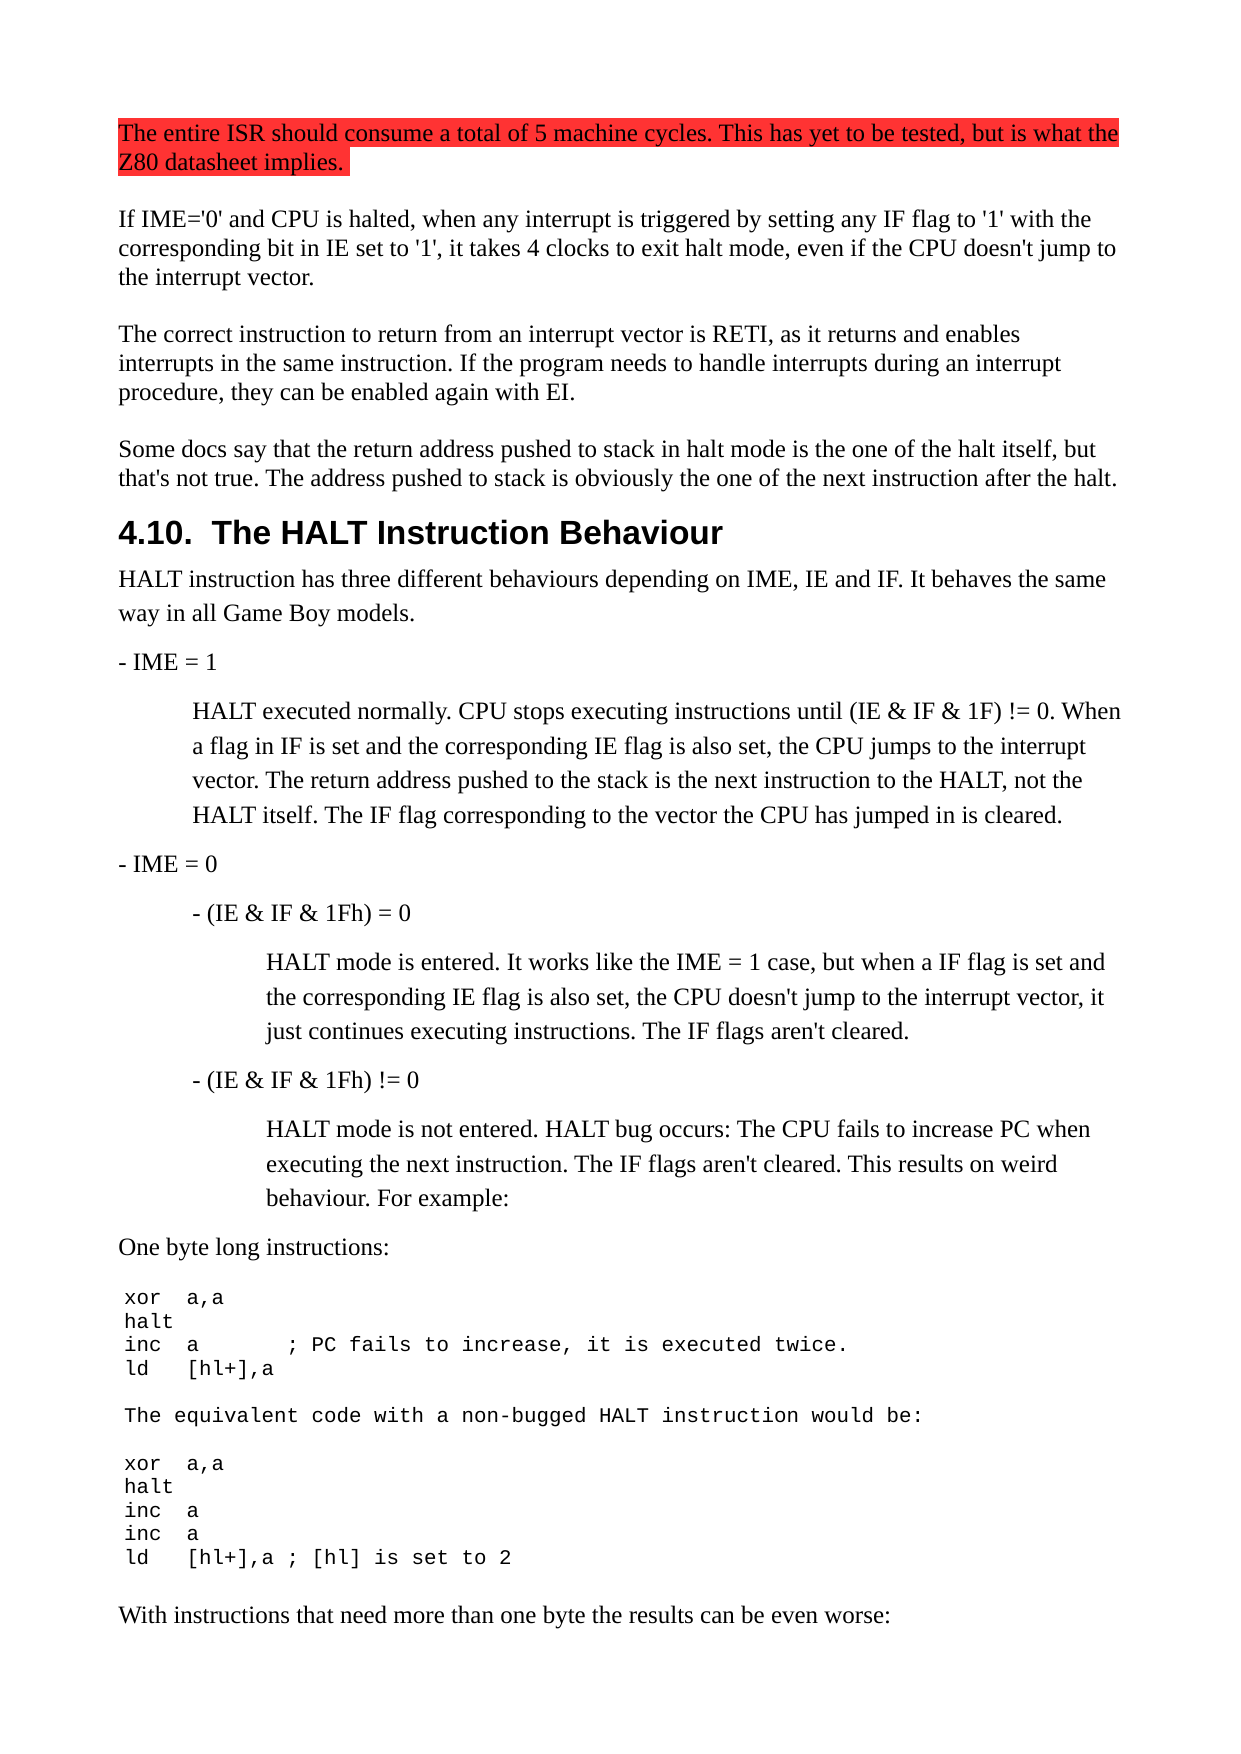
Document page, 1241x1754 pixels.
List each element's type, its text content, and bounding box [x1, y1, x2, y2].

text If IME='0' and CPU is halted, when any interrupt is triggered by setting any IF flag to '1' with the corresponding bit in IE set to '1', it takes 4 clocks to exit halt mode, even if the CPU doesn't jump to the interrupt vector. [118, 204, 1122, 291]
table_header xor a,a halt inc a ; PC fails to increase, it is executed twice. ld [hl+],a The equivalent code with a non-bugged HALT instruction would be: xor a,a halt inc a inc a ld [hl+],a ; [hl] is set to 2 [118, 1281, 1123, 1600]
text Some docs say that the return address pushed to stack in halt mode is the one of the halt itself, but that's not true. The address pushed to stack is obviously the one of the next instruction after the halt. [118, 434, 1122, 492]
text The correct instruction to return from an interrupt vector is RETI, as it returns and enables interrupts in the same instruction. If the program needs to handle interrupts during an interrupt procedure, they can be enabled again with EI. [118, 319, 1122, 406]
subtitle The HALT Instruction Behaviour [118, 513, 1122, 551]
text With instructions that need more than one byte the results can be even worse: [118, 1600, 1122, 1629]
text HALT instruction has three different behaviours depending on IME, IE and IF. It behaves the same way in all Game Boy models. [118, 564, 1122, 627]
text HALT mode is not entered. HALT bug occurs: The CPU fails to increase PC when executing the next instruction. The IF flags aren't cleared. This results on weird behaviour. For example: [266, 1114, 1122, 1212]
text - IME = 1 [118, 647, 1122, 676]
text HALT mode is entered. It works like the IME = 1 case, but when a IF flag is set and the corresponding IE flag is also set, the CPU doesn't jump to the interrupt vector, it just continues executing instructions. The IF flags aren't cleared. [266, 947, 1122, 1045]
text - (IE & IF & 1Fh) != 0 [192, 1065, 1122, 1094]
text The entire ISR should consume a total of 5 machine cycles. This has yet to be tested, but is what the Z80 datasheet implies. [118, 118, 1122, 176]
text One byte long instructions: [118, 1232, 1122, 1261]
text HALT executed normally. CPU stops executing instructions until (IE & IF & 1F) != 0. When a flag in IF is set and the corresponding IE flag is also set, the CPU jumps to the interrupt vector. The return address pushed to the stack is the next instruction to the HALT, not the HALT itself. The IF flag corresponding to the vector the CPU has jumped in is cleared. [192, 696, 1122, 829]
text - IME = 0 [118, 849, 1122, 878]
text - (IE & IF & 1Fh) = 0 [192, 898, 1122, 927]
